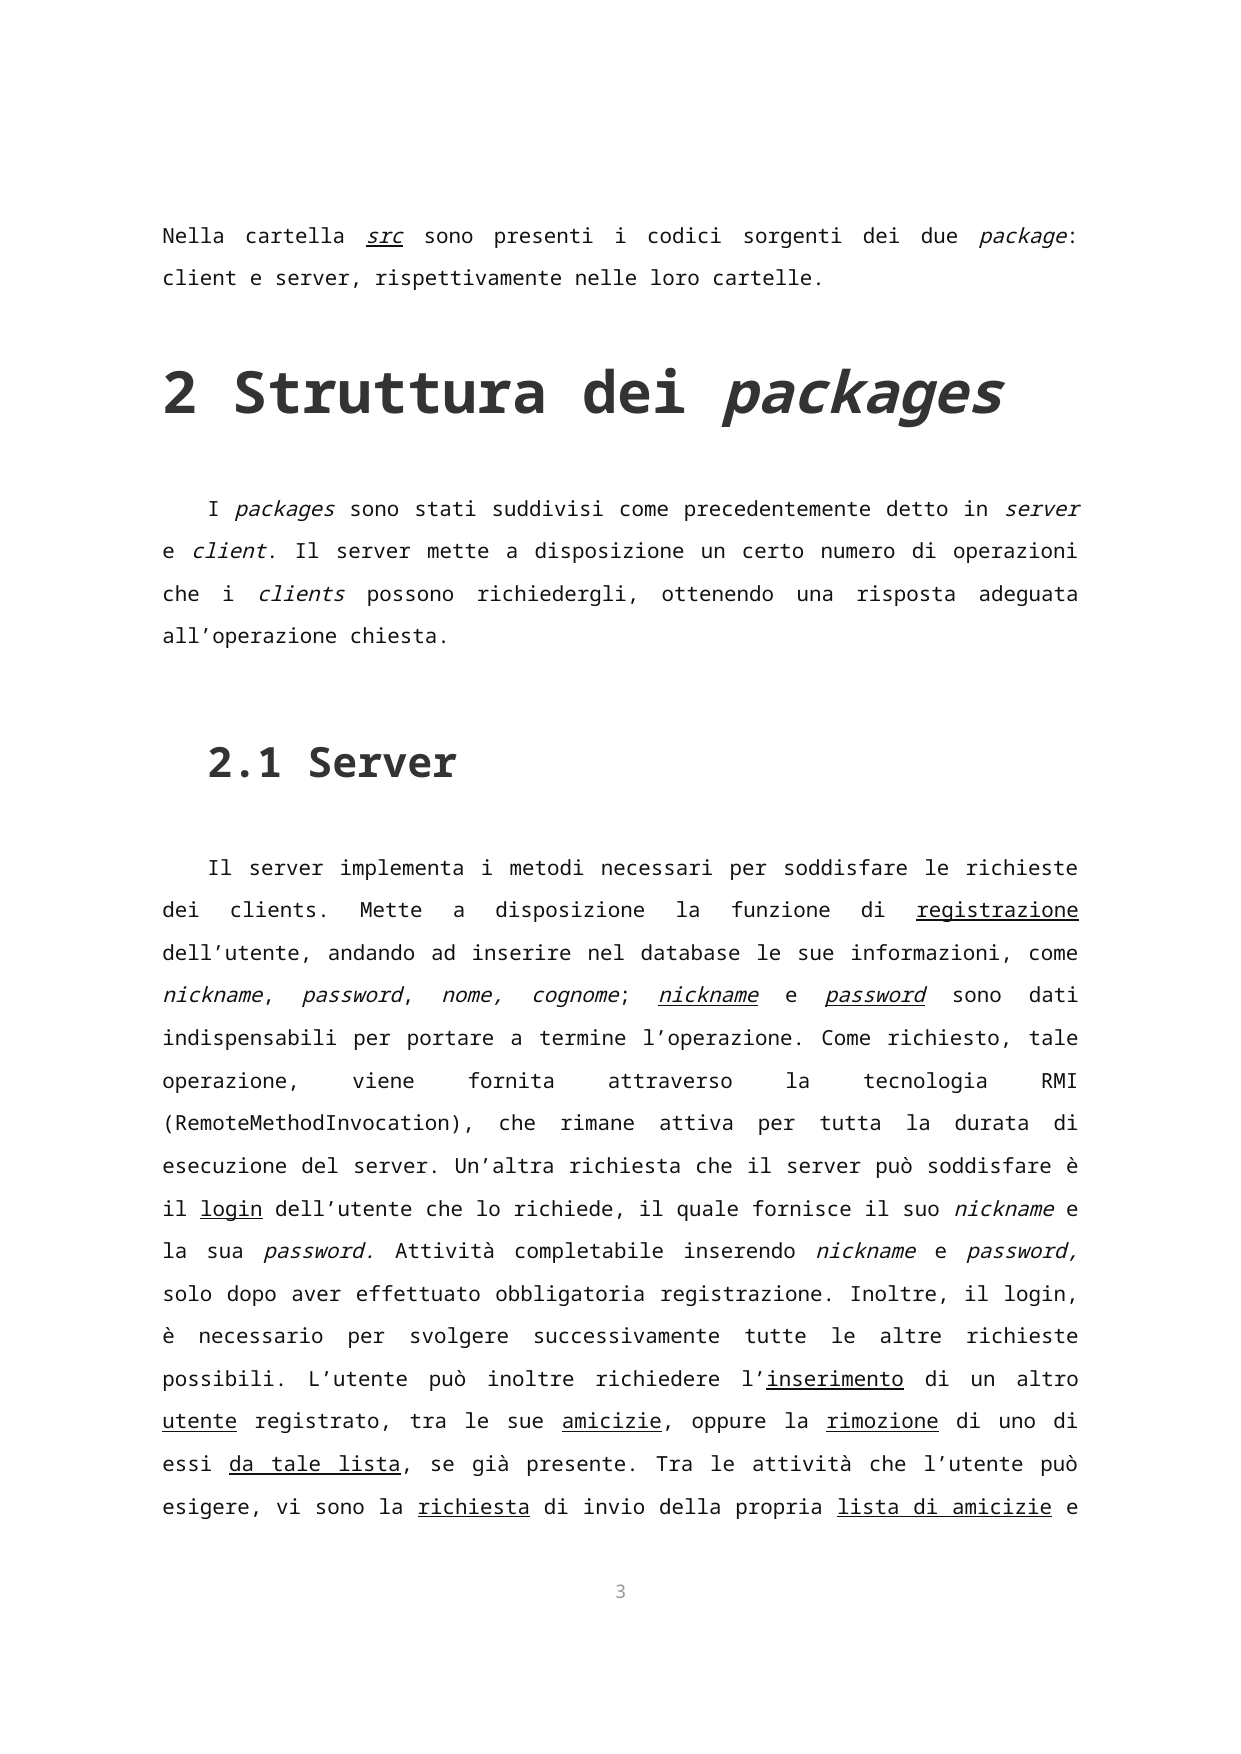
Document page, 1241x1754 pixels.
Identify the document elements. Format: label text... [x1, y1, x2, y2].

text I packages sono stati suddivisi come precedentemente detto in server e client. Il server mette a disposizione un certo numero di operazioni che i clients possono richiedergli, ottenendo una risposta adeguata all’operazione chiesta. [162, 494, 1078, 650]
text Nella cartella src sono presenti i codici sorgenti dei due package: client e server, rispettivamente nelle loro cartelle. [162, 221, 1078, 292]
text 2 Struttura dei packages [162, 351, 1078, 431]
text Il server implementa i metodi necessari per soddisfare le richieste dei clients. Mette a disposizione la funzione di registrazione dell’utente, andando ad inserire nel database le sue informazioni, come nickname, password, nome, cognome; nickname e password sono dati indispensabili per portare a termine l’operazione. Come richiesto, tale operazione, viene fornita attraverso la tecnologia RMI (RemoteMethodInvocation), che rimane attiva per tutta la durata di esecuzione del server. Un’altra richiesta che il server può soddisfare è il login dell’utente che lo richiede, il quale fornisce il suo nickname e la sua password. Attività completabile inserendo nickname e password, solo dopo aver effettuato obbligatoria registrazione. Inoltre, il login, è necessario per svolgere successivamente tutte le altre richieste possibili. L’utente può inoltre richiedere l’inserimento di un altro utente registrato, tra le sue amicizie, oppure la rimozione di uno di essi da tale lista, se già presente. Tra le attività che l’utente può esigere, vi sono la richiesta di invio della propria lista di amicizie e [162, 853, 1078, 1520]
text 2.1 Server [207, 733, 1078, 790]
